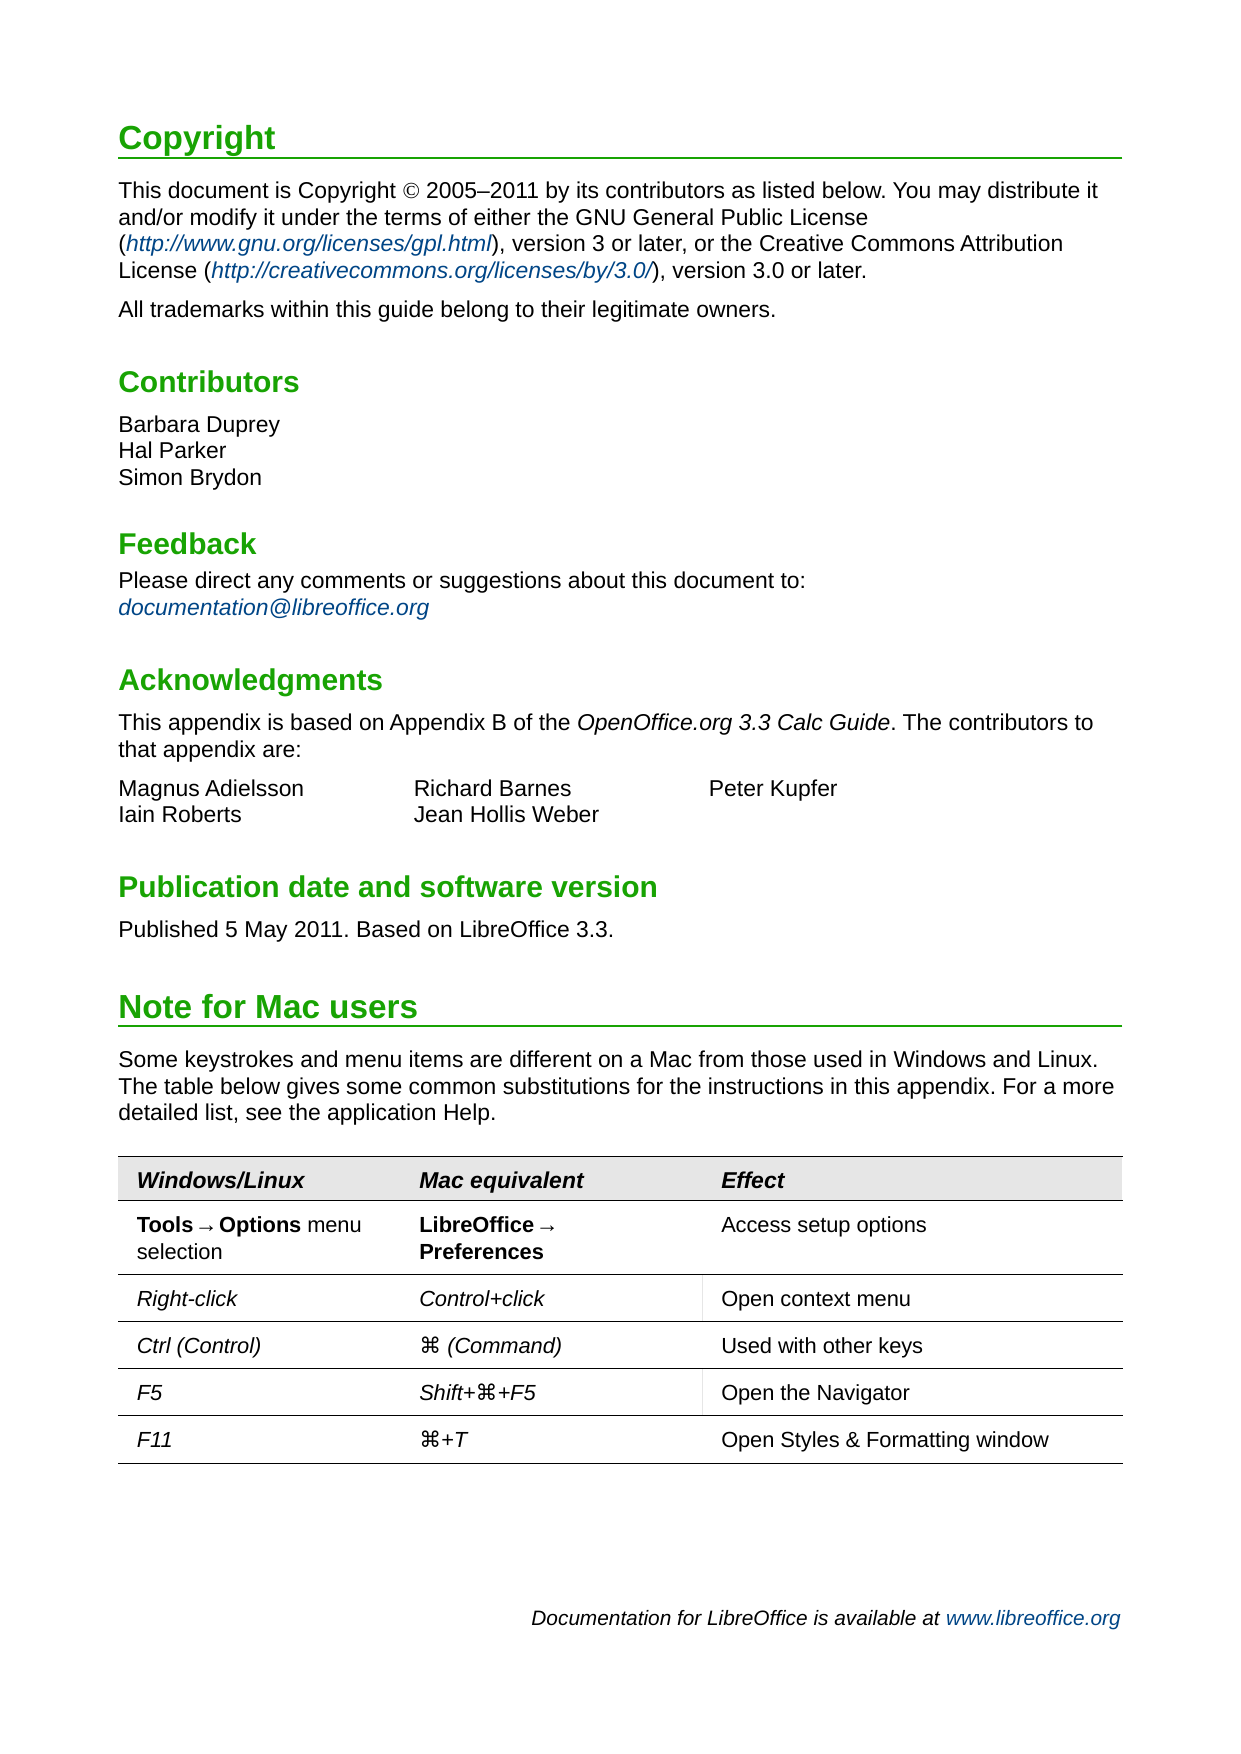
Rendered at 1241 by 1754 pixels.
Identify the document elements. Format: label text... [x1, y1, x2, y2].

table_cell Ctrl (Control) [118, 1322, 401, 1368]
table_cell Shift+z+F5 [401, 1369, 702, 1415]
text Feedback [118, 526, 1122, 561]
table_cell F5 [118, 1369, 401, 1415]
table_header Mac equivalent [401, 1157, 702, 1200]
text Please direct any comments or suggestions about this document to: documentation@libreoffice.org [118, 567, 1122, 620]
text Published 5 May 2011. Based on LibreOffice 3.3. [118, 916, 1122, 942]
table_cell Access setup options [703, 1201, 1122, 1274]
text This document is Copyright © 2005–2011 by its contributors as listed below. You may distribute it and/or modify it under the terms of either the GNU General Public License (http://www.gnu.org/licenses/gpl.html), version 3 or later, or the Creative Commons Attribution License (http://creativecommons.org/licenses/by/3.0/), version 3.0 or later. [118, 177, 1122, 283]
subtitle Note for Mac users [118, 987, 1122, 1025]
table_cell LibreOffice → Preferences [401, 1201, 702, 1274]
text Magnus Adielsson Richard Barnes Peter Kupfer Iain Roberts Jean Hollis Weber [118, 774, 1122, 827]
table_cell Open Styles & Formatting window [703, 1416, 1122, 1462]
text This appendix is based on Appendix B of the OpenOffice.org 3.3 Calc Guide. The contributors to that appendix are: [118, 709, 1122, 762]
table_cell Tools → Options menu selection [118, 1201, 401, 1274]
text Barbara Duprey Hal Parker Simon Brydon [118, 411, 1122, 490]
table_cell Open the Navigator [703, 1369, 1122, 1415]
text Publication date and software version [118, 869, 1122, 904]
subtitle Copyright [118, 118, 1122, 157]
table_header Windows/Linux [118, 1157, 401, 1200]
text Acknowledgments [118, 662, 1122, 697]
table_cell Right-click [118, 1275, 401, 1321]
table_cell Control+click [401, 1275, 702, 1321]
text Contributors [118, 364, 1122, 398]
text All trademarks within this guide belong to their legitimate owners. [118, 296, 1122, 322]
table_cell Open context menu [703, 1275, 1122, 1321]
table_cell z+T [401, 1416, 702, 1462]
table_cell F11 [118, 1416, 401, 1462]
table_cell z (Command) [401, 1322, 702, 1368]
table_header Effect [703, 1157, 1122, 1200]
table_cell Used with other keys [703, 1322, 1122, 1368]
text Some keystrokes and menu items are different on a Mac from those used in Windows and Linux. The table below gives some common substitutions for the instructions in this appendix. For a more detailed list, see the application Help. [118, 1046, 1122, 1125]
